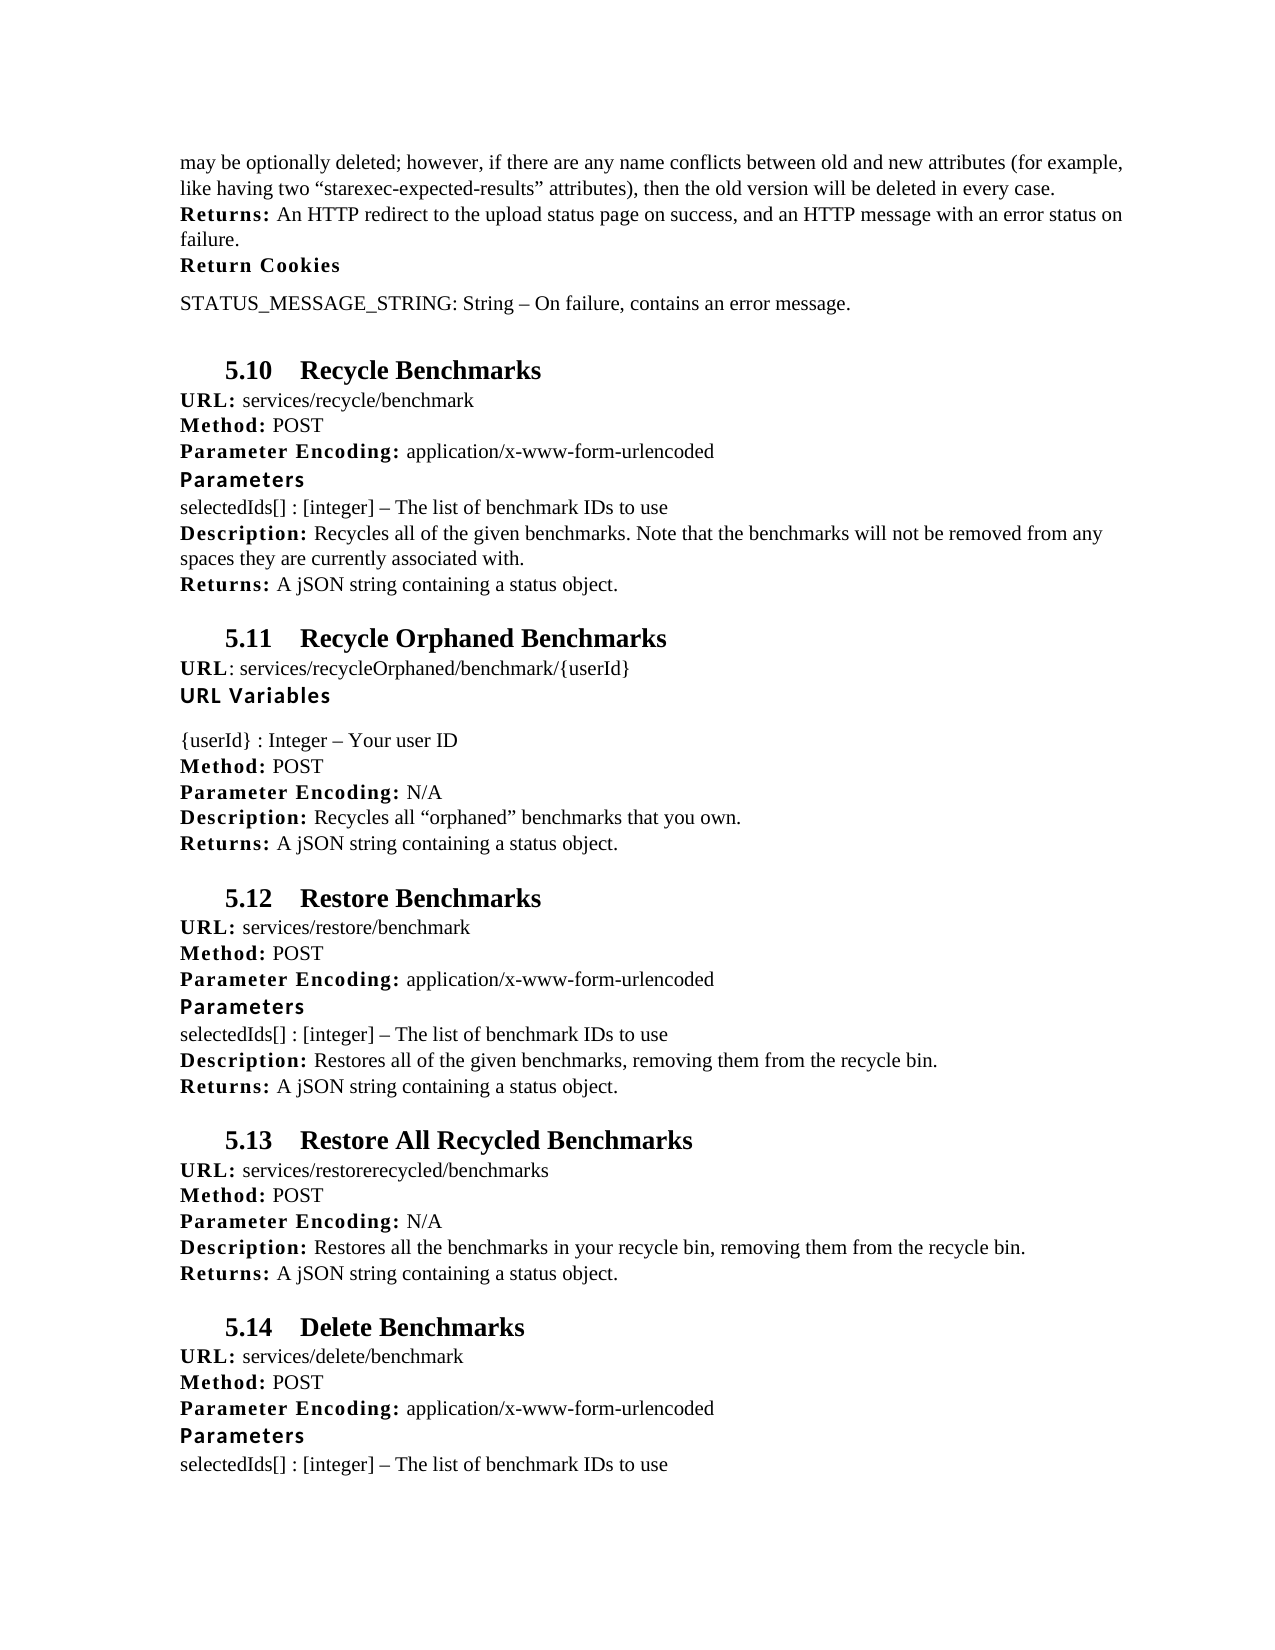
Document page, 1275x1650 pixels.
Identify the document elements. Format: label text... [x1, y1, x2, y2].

text URL: services/recycle/benchmark [180, 388, 1125, 412]
text Method: POST [180, 941, 1125, 965]
subtitle Parameters [180, 1422, 1125, 1449]
subtitle URL Variables [180, 682, 1125, 709]
subtitle Restore All Recycled Benchmarks [225, 1124, 1125, 1155]
text {userId} : Integer – Your user ID [180, 728, 1125, 752]
text Returns: A jSON string containing a status object. [180, 1073, 1125, 1098]
subtitle Parameters [180, 465, 1125, 493]
subtitle Parameters [180, 992, 1125, 1020]
text Description: Restores all of the given benchmarks, removing them from the recycle bin. [180, 1048, 1125, 1072]
text Description: Restores all the benchmarks in your recycle bin, removing them from the recycle bin. [180, 1235, 1125, 1259]
text URL: services/restore/benchmark [180, 915, 1125, 939]
text selectedIds[] : [integer] – The list of benchmark IDs to use [180, 1022, 1125, 1046]
text Returns: A jSON string containing a status object. [180, 1260, 1125, 1284]
text selectedIds[] : [integer] – The list of benchmark IDs to use [180, 1451, 1125, 1476]
text STATUS_MESSAGE_STRING: String – On failure, contains an error message. [180, 291, 1125, 315]
subtitle Restore Benchmarks [225, 882, 1125, 913]
text Return Cookies [180, 253, 1125, 277]
text URL: services/recycleOrphaned/benchmark/{userId} [180, 656, 1125, 680]
subtitle Recycle Orphaned Benchmarks [225, 623, 1125, 654]
text Method: POST [180, 754, 1125, 778]
text Parameter Encoding: application/x-www-form-urlencoded [180, 439, 1125, 463]
text Parameter Encoding: N/A [180, 779, 1125, 804]
text Parameter Encoding: N/A [180, 1209, 1125, 1233]
text selectedIds[] : [integer] – The list of benchmark IDs to use [180, 495, 1125, 519]
text Method: POST [180, 1183, 1125, 1207]
text URL: services/restorerecycled/benchmarks [180, 1157, 1125, 1182]
text Returns: An HTTP redirect to the upload status page on success, and an HTTP message with an error status on failure. [180, 201, 1125, 251]
text Returns: A jSON string containing a status object. [180, 572, 1125, 596]
text Description: Recycles all “orphaned” benchmarks that you own. [180, 805, 1125, 829]
text Parameter Encoding: application/x-www-form-urlencoded [180, 966, 1125, 991]
subtitle Recycle Benchmarks [225, 354, 1125, 386]
text URL: services/delete/benchmark [180, 1344, 1125, 1368]
subtitle Delete Benchmarks [225, 1311, 1125, 1342]
text Parameter Encoding: application/x-www-form-urlencoded [180, 1396, 1125, 1420]
text Description: Recycles all of the given benchmarks. Note that the benchmarks will not be removed from any spaces they are currently associated with. [180, 520, 1125, 570]
text may be optionally deleted; however, if there are any name conflicts between old and new attributes (for example, like having two “starexec-expected-results” attributes), then the old version will be deleted in every case. [180, 150, 1125, 200]
text Method: POST [180, 413, 1125, 437]
text Method: POST [180, 1370, 1125, 1394]
text Returns: A jSON string containing a status object. [180, 831, 1125, 855]
